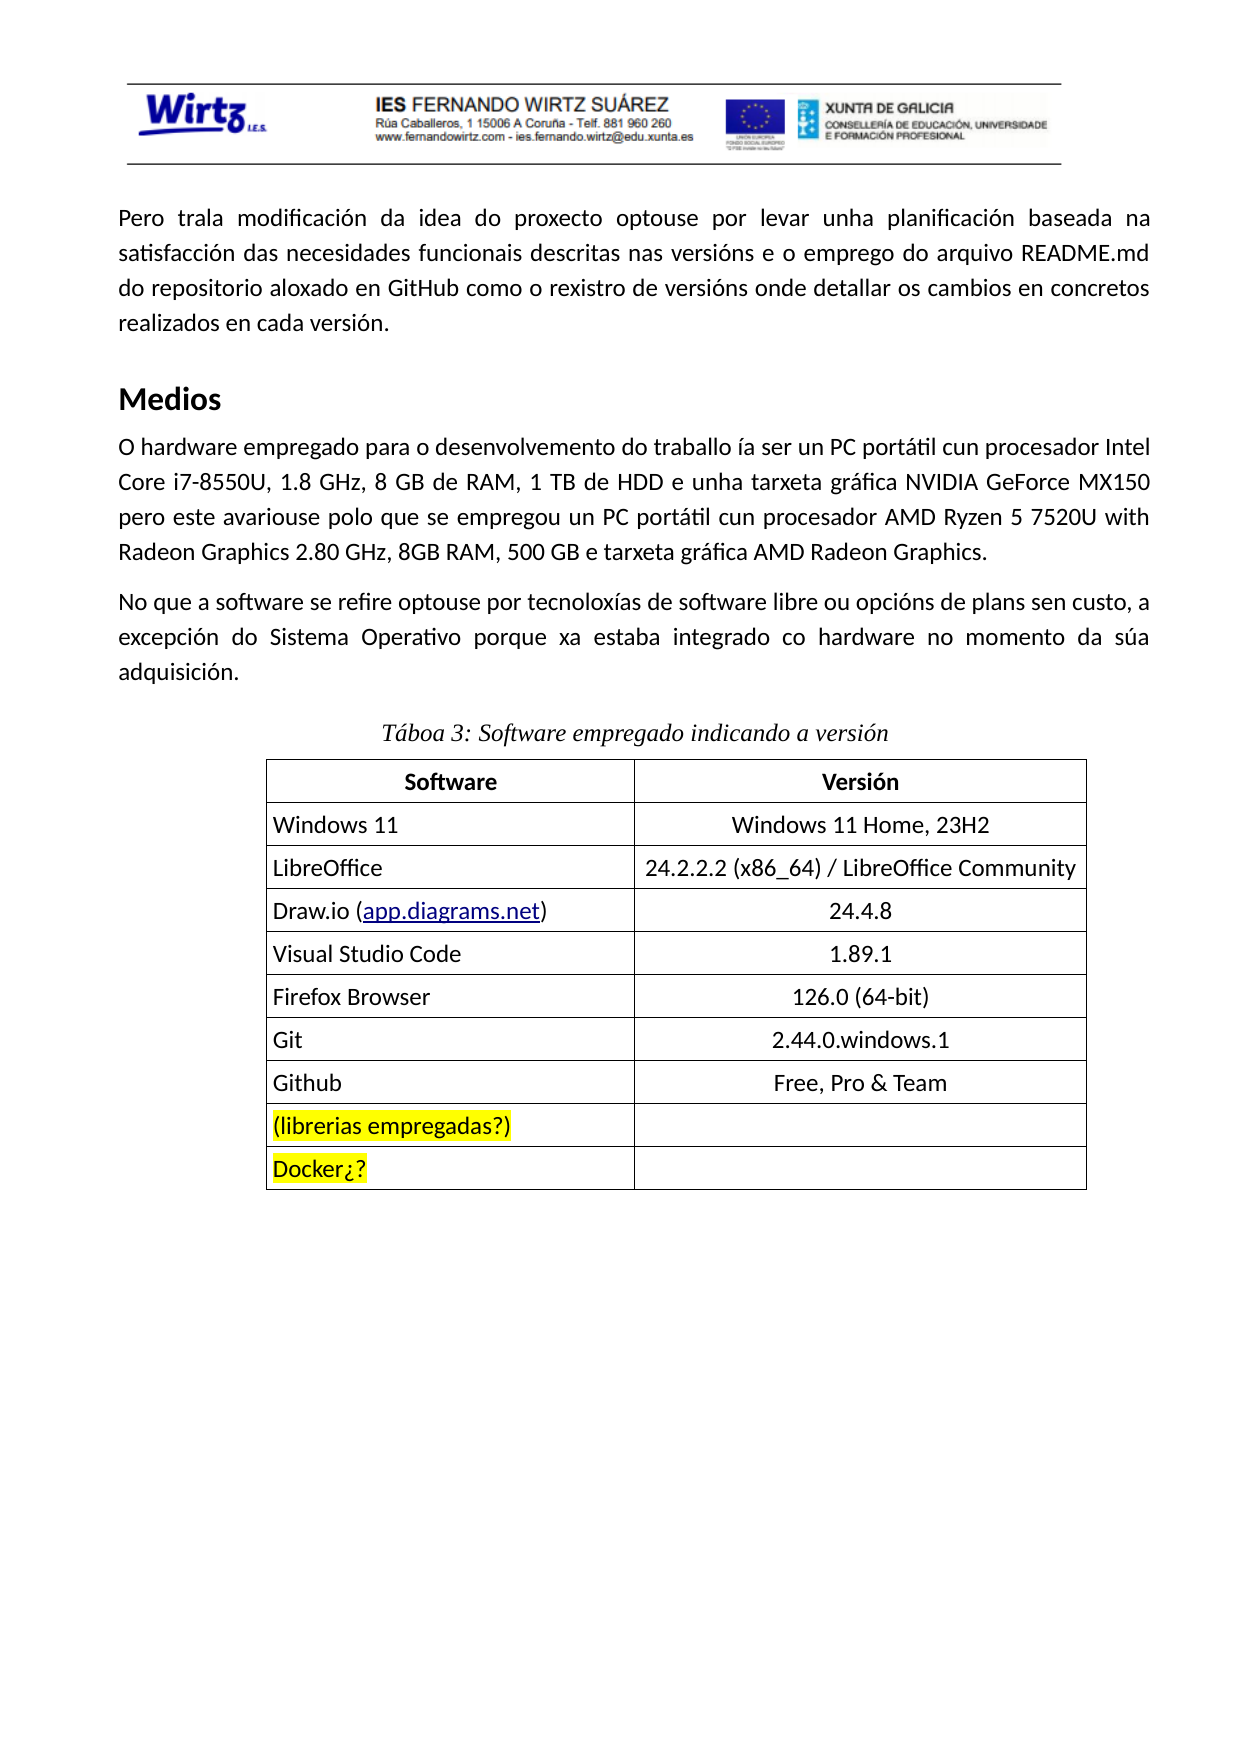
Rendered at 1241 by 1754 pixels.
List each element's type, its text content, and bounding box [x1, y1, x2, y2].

table_cell Windows 11 [267, 803, 634, 845]
table_cell Git [267, 1018, 634, 1060]
table_cell Github [267, 1061, 634, 1103]
text No que a software se refire optouse por tecnoloxías de software libre ou opcións de plans sen custo, a excepción do Sistema Operativo porque xa estaba integrado co hardware no momento da súa adquisición. [118, 586, 1152, 686]
table_cell Draw.io (app.diagrams.net) [267, 889, 634, 931]
table_cell 24.2.2.2 (x86_64) / LibreOffice Community [635, 846, 1086, 888]
table_cell Free, Pro & Team [635, 1061, 1086, 1103]
table_cell (librerias empregadas?) [267, 1104, 634, 1146]
table_cell LibreOffice [267, 846, 634, 888]
table_cell Visual Studio Code [267, 932, 634, 974]
table_cell 24.4.8 [635, 889, 1086, 931]
text Pero trala modificación da idea do proxecto optouse por levar unha planificación baseada na satisfacción das necesidades funcionais descritas nas versións e o emprego do arquivo README.md do repositorio aloxado en GitHub como o rexistro de versións onde detallar os cambios en concretos realizados en cada versión. [118, 202, 1152, 338]
subtitle Medios [118, 378, 1152, 419]
table_cell Windows 11 Home, 23H2 [635, 803, 1086, 845]
table_cell Docker¿? [267, 1147, 634, 1189]
table_header Software [267, 760, 634, 802]
table_cell Firefox Browser [267, 975, 634, 1017]
picture [118, 73, 1072, 173]
table_header Versión [635, 760, 1086, 802]
table_cell 126.0 (64-bit) [635, 975, 1086, 1017]
table_cell 1.89.1 [635, 932, 1086, 974]
table_cell [635, 1104, 1086, 1146]
table_cell 2.44.0.windows.1 [635, 1018, 1086, 1060]
text Táboa 3: Software empregado indicando a versión [118, 718, 1152, 747]
table_cell [635, 1147, 1086, 1189]
text O hardware empregado para o desenvolvemento do traballo ía ser un PC portátil cun procesador Intel Core i7-8550U, 1.8 GHz, 8 GB de RAM, 1 TB de HDD e unha tarxeta gráfica NVIDIA GeForce MX150 pero este avariouse polo que se empregou un PC portátil cun procesador AMD Ryzen 5 7520U with Radeon Graphics 2.80 GHz, 8GB RAM, 500 GB e tarxeta gráfica AMD Radeon Graphics. [118, 431, 1152, 567]
